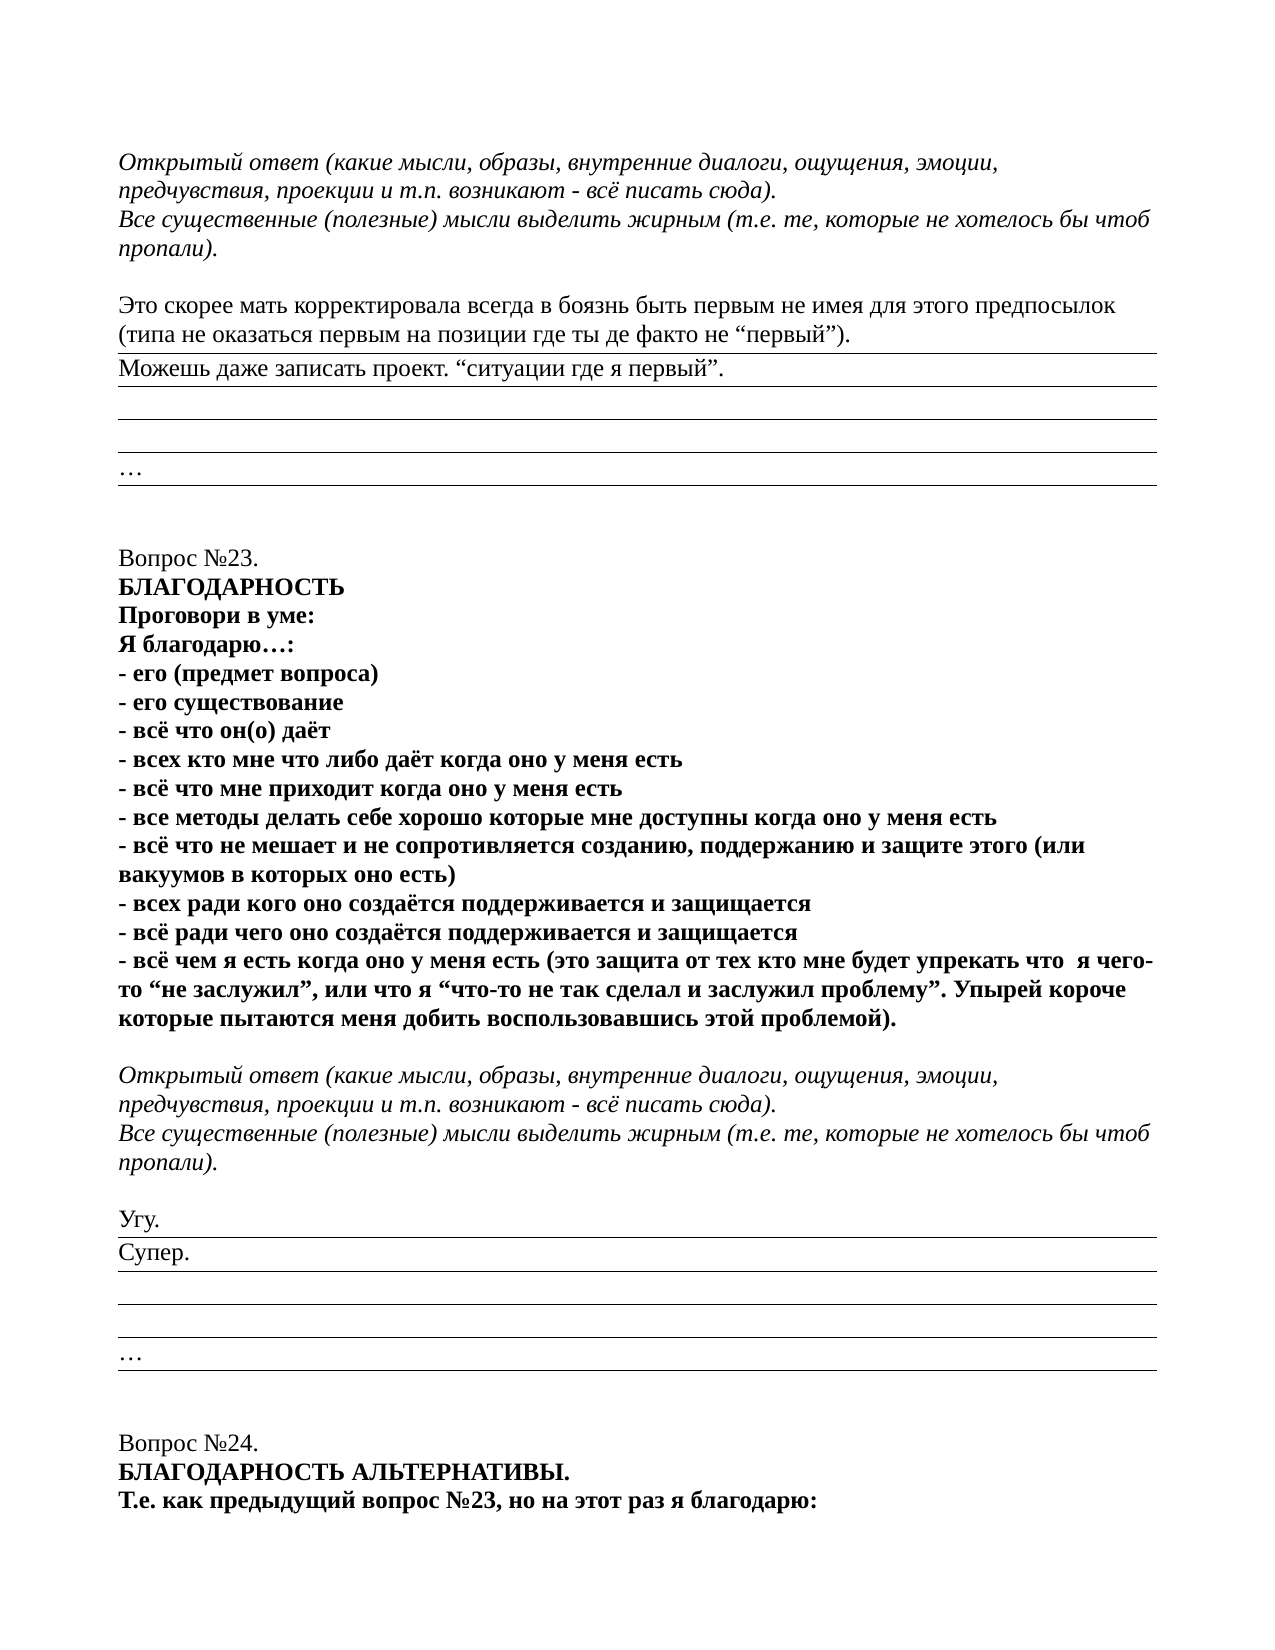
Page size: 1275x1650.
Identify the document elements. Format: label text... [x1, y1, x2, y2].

text БЛАГОДАРНОСТЬ [118, 572, 1157, 601]
text - всё что не мешает и не сопротивляется созданию, поддержанию и защите этого (или вакуумов в которых оно есть) [118, 831, 1157, 888]
text Это скорее мать корректировала всегда в боязнь быть первым не имея для этого предпосылок (типа не оказаться первым на позиции где ты де факто не “первый”). [118, 291, 1157, 353]
text Все существенные (полезные) мысли выделить жирным (т.е. те, которые не хотелось бы чтоб пропали). [118, 1118, 1157, 1176]
text - всё что он(о) даёт [118, 716, 1157, 744]
text - его (предмет вопроса) [118, 658, 1157, 687]
text Вопрос №24. [118, 1428, 1157, 1457]
text - все методы делать себе хорошо которые мне доступны когда оно у меня есть [118, 802, 1157, 831]
text - всё что мне приходит когда оно у меня есть [118, 773, 1157, 802]
text - всё ради чего оно создаётся поддерживается и защищается [118, 917, 1157, 946]
text - всё чем я есть когда оно у меня есть (это защита от тех кто мне будет упрекать что я чего-то “не заслужил”, или что я “что-то не так сделал и заслужил проблему”. Упырей короче которые пытаются меня добить воспользовавшись этой проблемой). [118, 946, 1157, 1032]
text Все существенные (полезные) мысли выделить жирным (т.е. те, которые не хотелось бы чтоб пропали). [118, 204, 1157, 262]
text Супер. [118, 1238, 1157, 1271]
text Открытый ответ (какие мысли, образы, внутренние диалоги, ощущения, эмоции, предчувствия, проекции и т.п. возникают - всё писать сюда). [118, 147, 1157, 204]
text - всех кто мне что либо даёт когда оно у меня есть [118, 744, 1157, 773]
text Открытый ответ (какие мысли, образы, внутренние диалоги, ощущения, эмоции, предчувствия, проекции и т.п. возникают - всё писать сюда). [118, 1061, 1157, 1118]
text Угу. [118, 1204, 1157, 1237]
text Вопрос №23. [118, 543, 1157, 572]
text Я благодарю…: [118, 629, 1157, 658]
text Т.е. как предыдущий вопрос №23, но на этот раз я благодарю: [118, 1485, 1157, 1514]
text БЛАГОДАРНОСТЬ АЛЬТЕРНАТИВЫ. [118, 1457, 1157, 1485]
text - всех ради кого оно создаётся поддерживается и защищается [118, 888, 1157, 917]
text … [118, 453, 1157, 485]
text Можешь даже записать проект. “ситуации где я первый”. [118, 354, 1157, 386]
text - его существование [118, 687, 1157, 716]
text … [118, 1338, 1157, 1370]
text Проговори в уме: [118, 601, 1157, 629]
